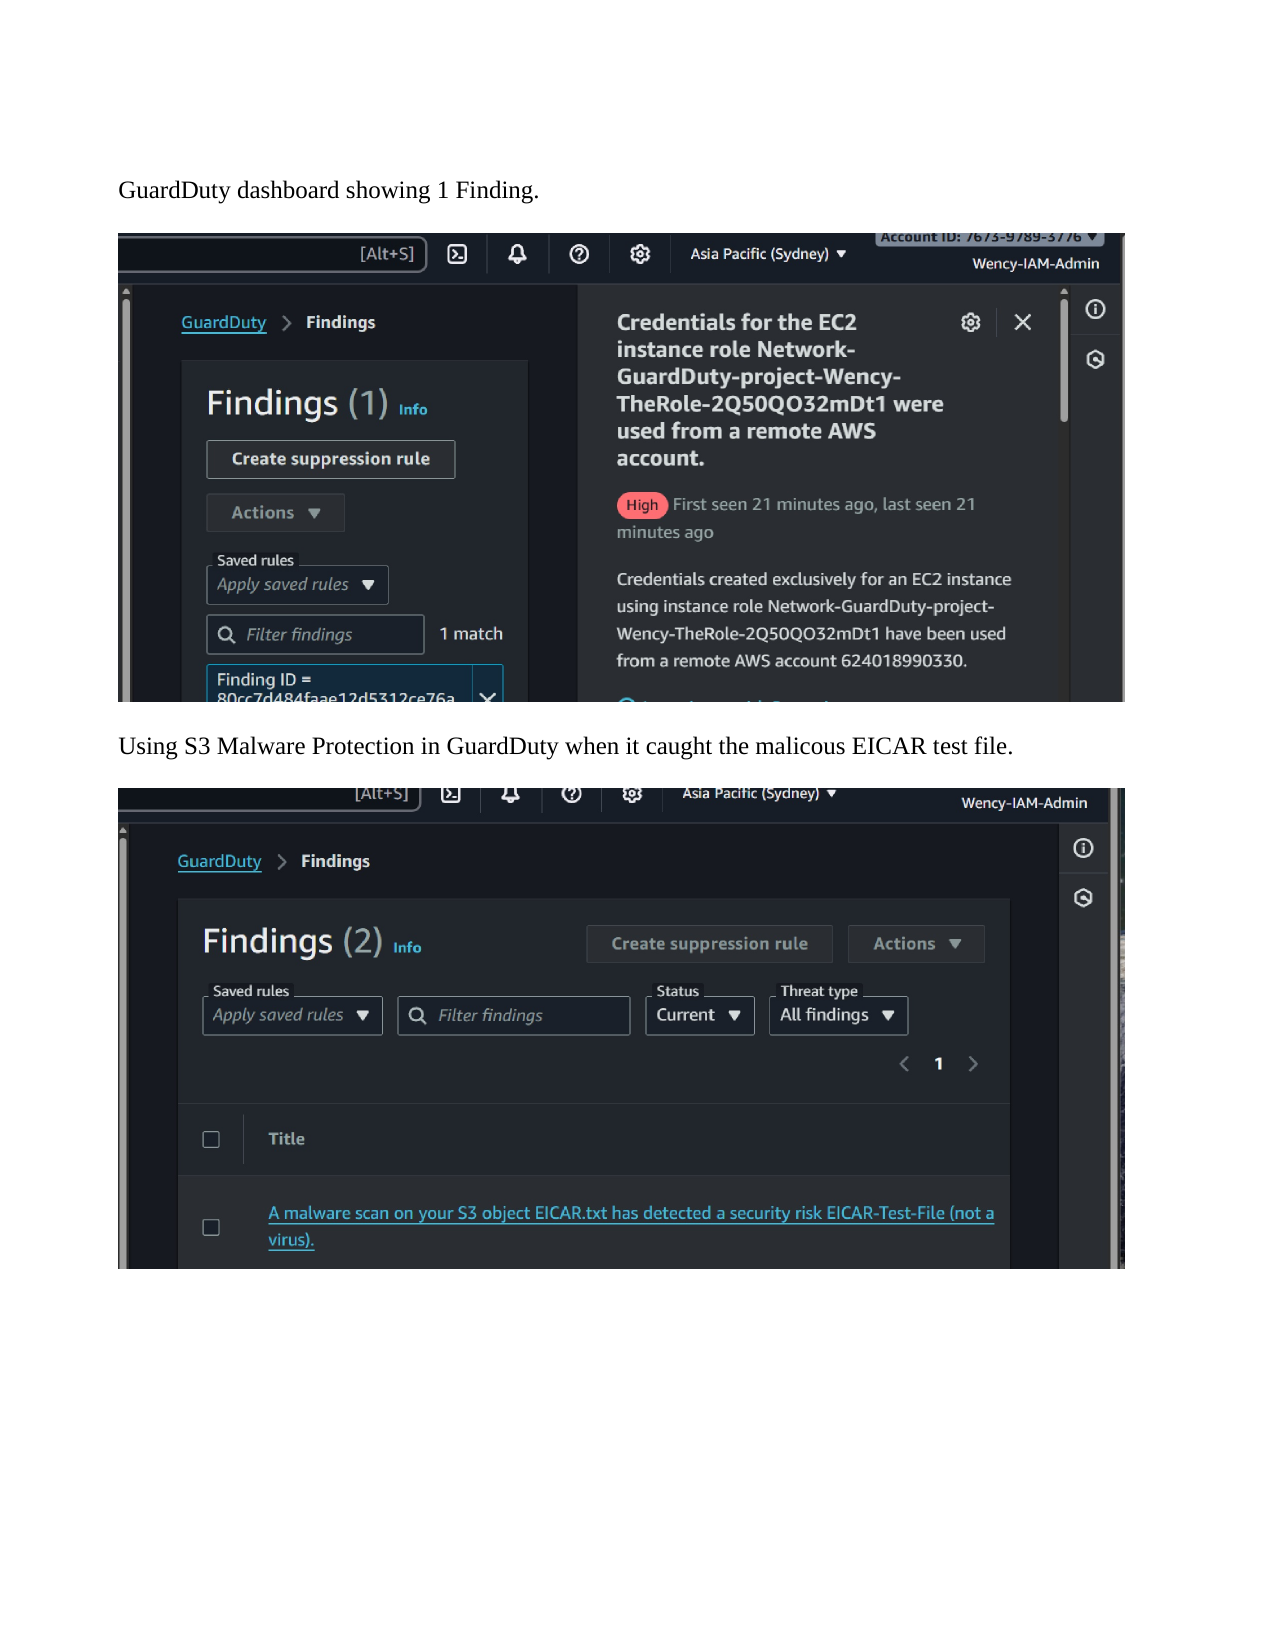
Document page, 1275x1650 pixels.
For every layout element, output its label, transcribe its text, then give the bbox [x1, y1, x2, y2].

picture [118, 788, 1157, 1269]
picture [118, 233, 1157, 702]
text Using S3 Malware Protection in GuardDuty when it caught the malicous EICAR test file. [118, 731, 1157, 759]
text GuardDuty dashboard showing 1 Finding. [118, 176, 1157, 204]
